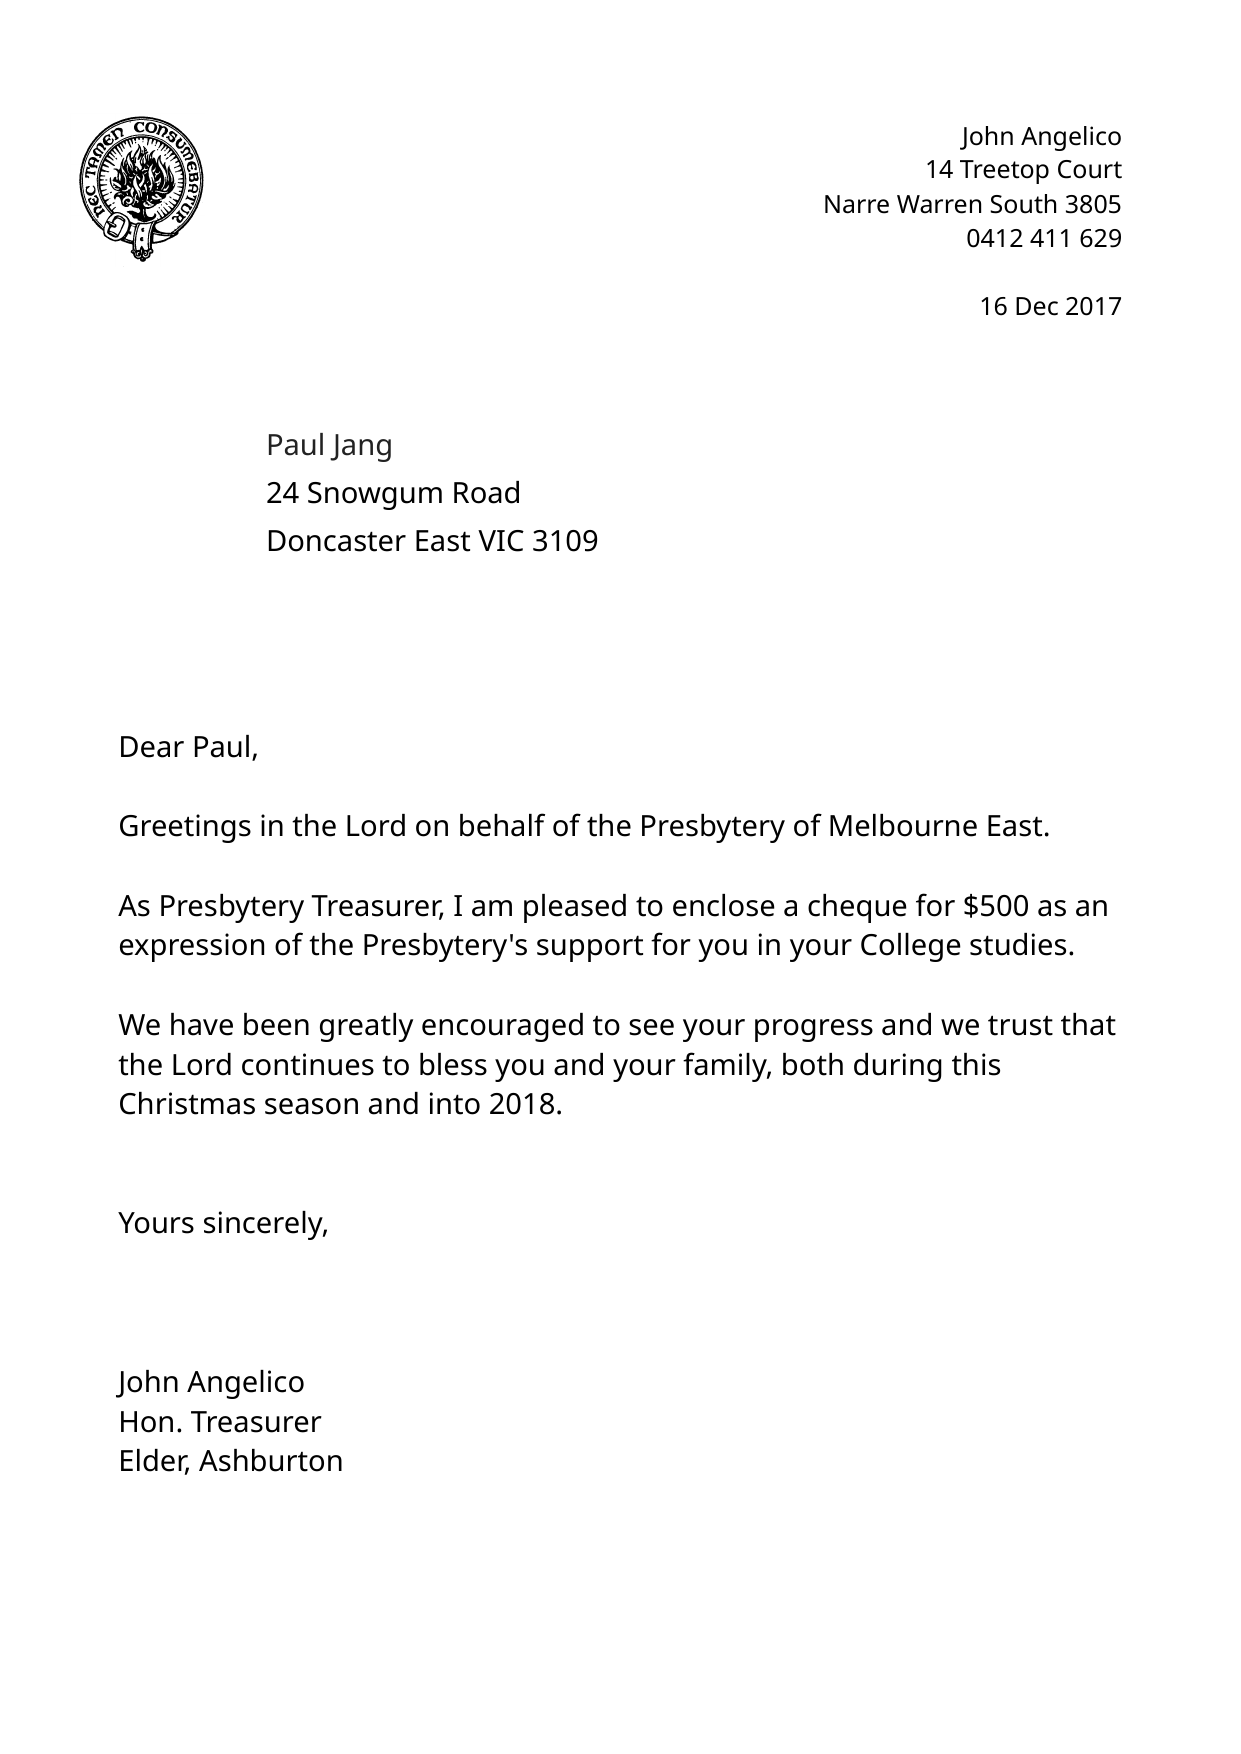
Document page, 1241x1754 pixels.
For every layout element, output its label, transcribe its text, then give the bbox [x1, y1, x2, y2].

text Narre Warren South 3805 [205, 186, 1122, 220]
text Paul Jang [266, 425, 1122, 464]
text 24 Snowgum Road [266, 472, 1122, 512]
text 14 Treetop Court [205, 152, 1122, 186]
picture [70, 113, 205, 267]
text Doncaster East VIC 3109 [266, 520, 1122, 559]
text 0412 411 629 [205, 220, 1122, 254]
text Hon. Treasurer [118, 1401, 1122, 1441]
text 16 Dec 2017 [118, 288, 1122, 322]
text We have been greatly encouraged to see your progress and we trust that the Lord continues to bless you and your family, both during this Christmas season and into 2018. [118, 1004, 1122, 1123]
text As Presbytery Treasurer, I am pleased to enclose a cheque for $500 as an expression of the Presbytery's support for you in your College studies. [118, 885, 1122, 964]
text John Angelico [118, 1361, 1122, 1401]
text Dear Paul, [118, 726, 1122, 766]
text Greetings in the Lord on behalf of the Presbytery of Melbourne East. [118, 806, 1122, 845]
text Elder, Ashburton [118, 1441, 1122, 1480]
text Yours sincerely, [118, 1202, 1122, 1242]
text John Angelico [205, 118, 1122, 152]
